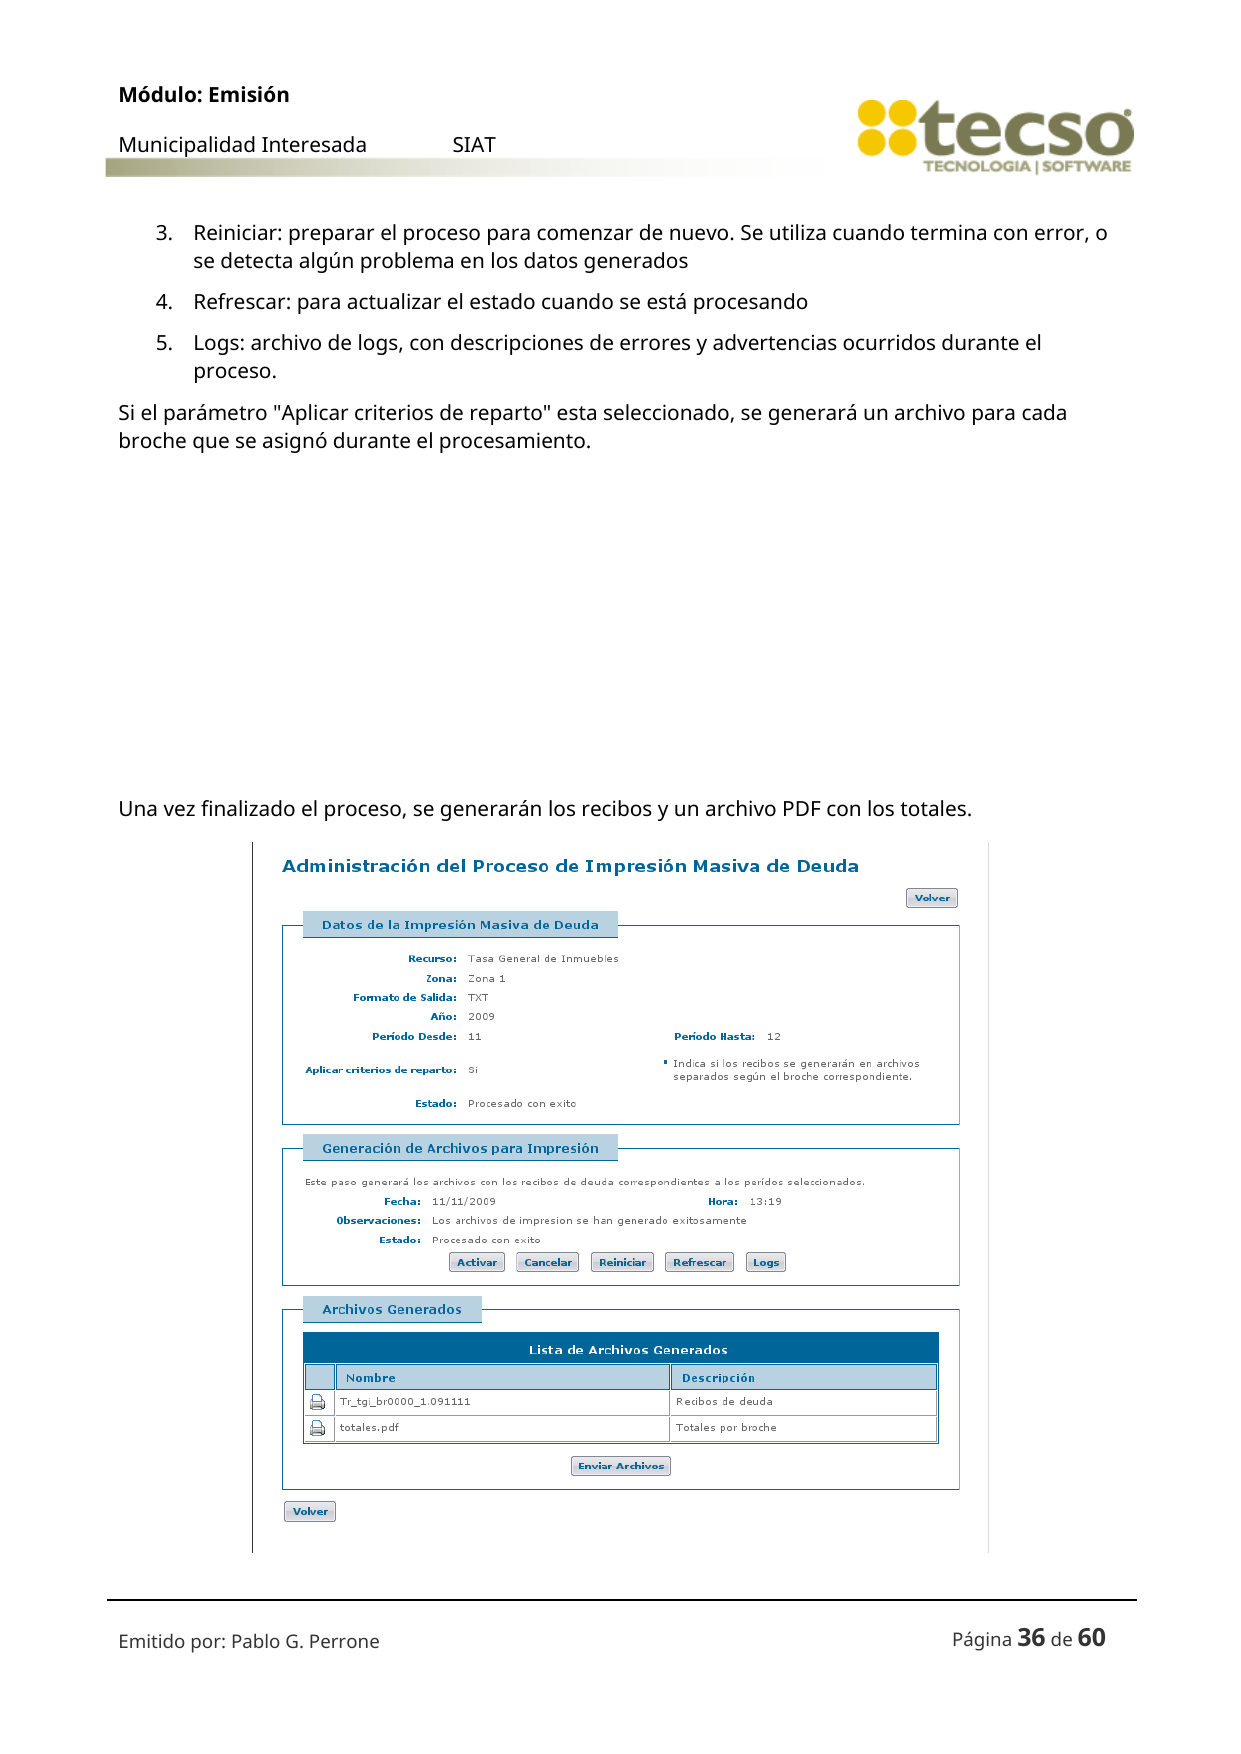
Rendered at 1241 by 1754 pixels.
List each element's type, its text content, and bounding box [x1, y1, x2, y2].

text Una vez finalizado el proceso, se generarán los recibos y un archivo PDF con los totales. [118, 794, 1122, 823]
list Logs: archivo de logs, con descripciones de errores y advertencias ocurridos durante el proceso. [156, 328, 1122, 385]
picture [105, 100, 1134, 177]
list Reiniciar: preparar el proceso para comenzar de nuevo. Se utiliza cuando termina con error, o se detecta algún problema en los datos generados [156, 218, 1122, 275]
list Refrescar: para actualizar el estado cuando se está procesando [156, 287, 1122, 316]
picture [252, 842, 989, 1553]
text Si el parámetro "Aplicar criterios de reparto" esta seleccionado, se generará un archivo para cada broche que se asignó durante el procesamiento. [118, 398, 1122, 454]
